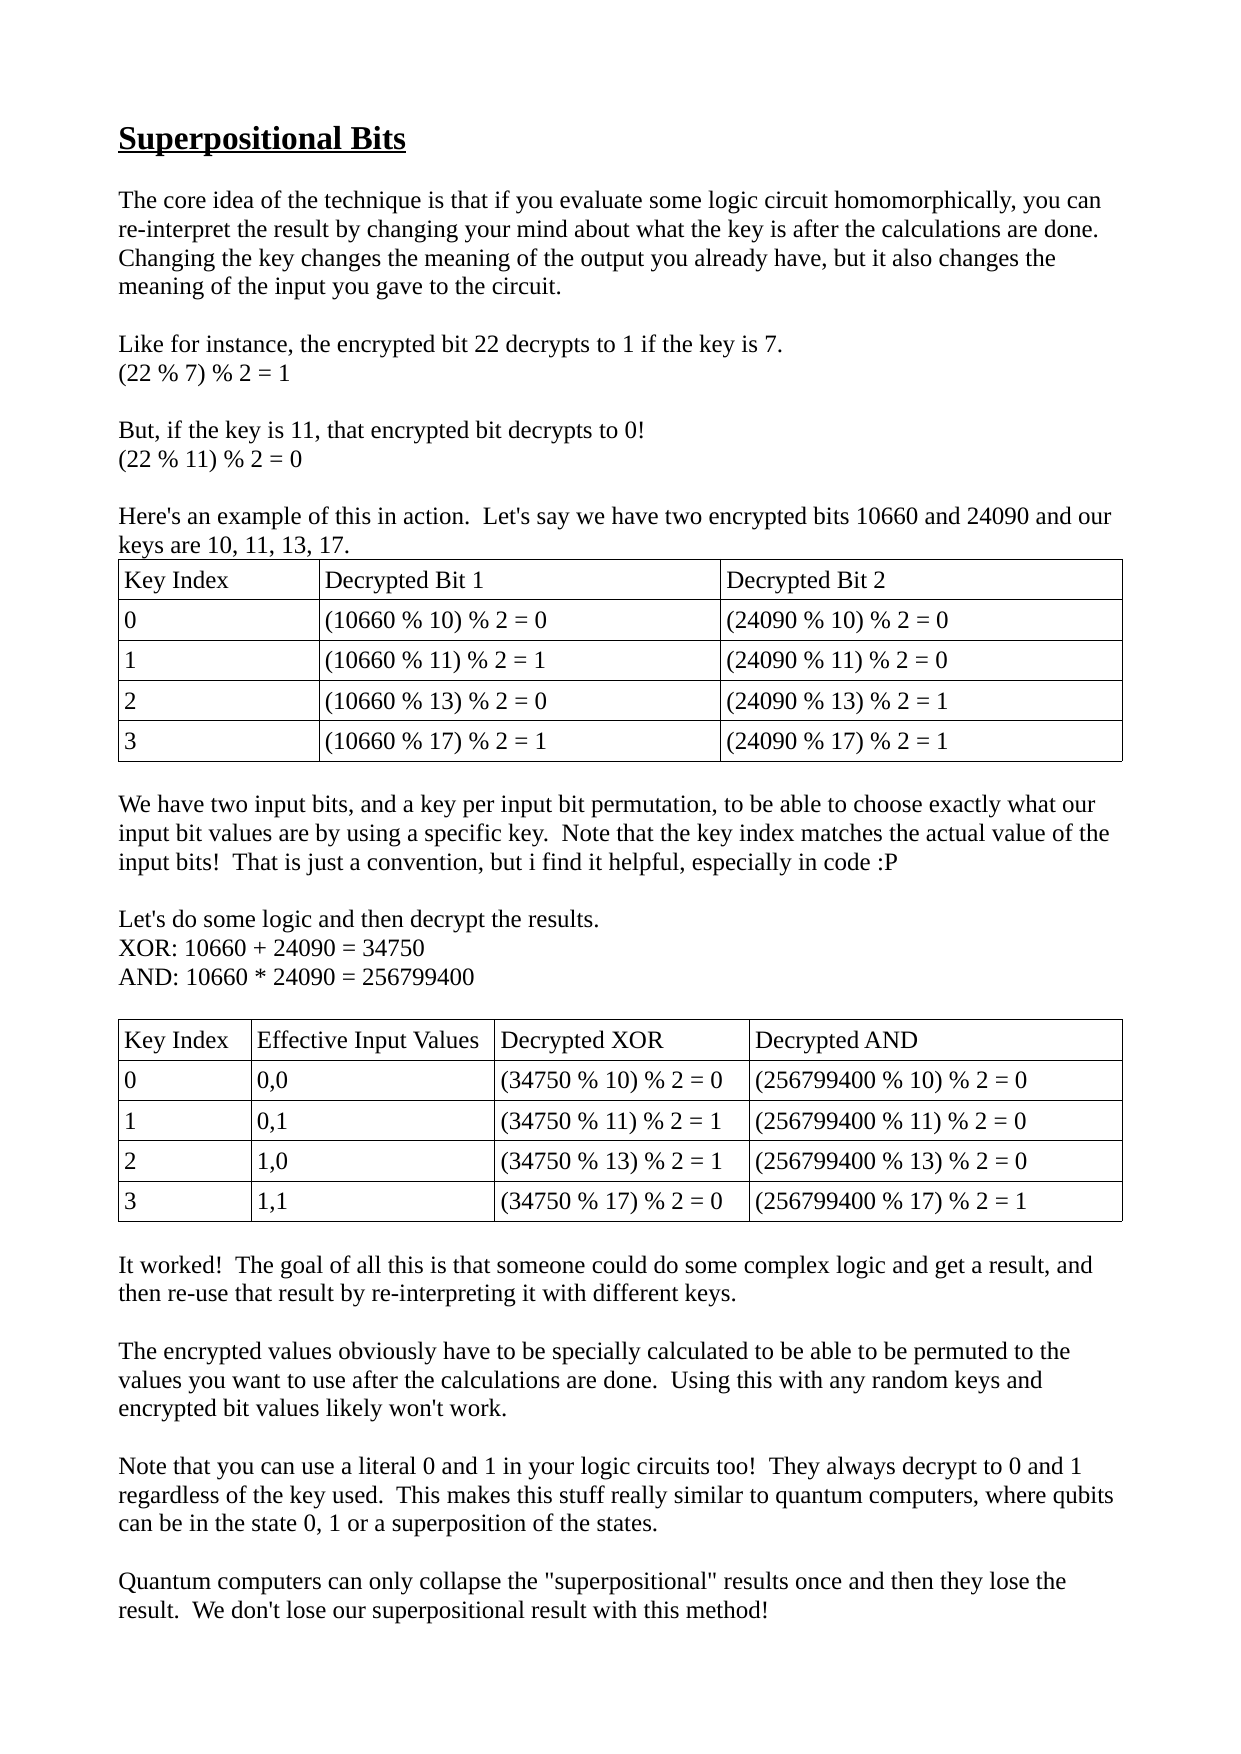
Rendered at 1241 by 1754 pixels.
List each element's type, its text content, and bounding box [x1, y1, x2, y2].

table_cell (256799400 % 17) % 2 = 1 [750, 1182, 1122, 1221]
table_cell (24090 % 17) % 2 = 1 [721, 721, 1122, 761]
text Superpositional Bits [118, 118, 1122, 156]
table_header Key Index [119, 560, 319, 599]
table_header Decrypted Bit 2 [721, 560, 1122, 599]
table_cell 2 [119, 681, 319, 720]
table_cell (256799400 % 10) % 2 = 0 [750, 1061, 1122, 1100]
table_cell 3 [119, 721, 319, 761]
text It worked! The goal of all this is that someone could do some complex logic and get a result, and then re-use that result by re-interpreting it with different keys. [118, 1250, 1122, 1307]
text The core idea of the technique is that if you evaluate some logic circuit homomorphically, you can re-interpret the result by changing your mind about what the key is after the calculations are done. Changing the key changes the meaning of the output you already have, but it also changes the meaning of the input you gave to the circuit. [118, 185, 1122, 300]
table_cell 3 [119, 1182, 251, 1221]
text Let's do some logic and then decrypt the results. [118, 904, 1122, 933]
text Note that you can use a literal 0 and 1 in your logic circuits too! They always decrypt to 0 and 1 regardless of the key used. This makes this stuff really similar to quantum computers, where qubits can be in the state 0, 1 or a superposition of the states. [118, 1451, 1122, 1537]
table_cell 0 [119, 600, 319, 639]
table_cell 0,0 [252, 1061, 494, 1100]
table_cell 0,1 [252, 1101, 494, 1140]
text We have two input bits, and a key per input bit permutation, to be able to choose exactly what our input bit values are by using a specific key. Note that the key index matches the actual value of the input bits! That is just a convention, but i find it helpful, especially in code :P [118, 789, 1122, 876]
table_cell (10660 % 17) % 2 = 1 [320, 721, 720, 761]
table_header Key Index [119, 1020, 251, 1060]
table_cell (10660 % 13) % 2 = 0 [320, 681, 720, 720]
text (22 % 7) % 2 = 1 [118, 358, 1122, 386]
text Here's an example of this in action. Let's say we have two encrypted bits 10660 and 24090 and our keys are 10, 11, 13, 17. [118, 501, 1122, 559]
table_cell 0 [119, 1061, 251, 1100]
table_cell (34750 % 11) % 2 = 1 [495, 1101, 749, 1140]
table_cell 1,0 [252, 1141, 494, 1181]
table_header Decrypted AND [750, 1020, 1122, 1060]
table_cell (256799400 % 13) % 2 = 0 [750, 1141, 1122, 1181]
text The encrypted values obviously have to be specially calculated to be able to be permuted to the values you want to use after the calculations are done. Using this with any random keys and encrypted bit values likely won't work. [118, 1336, 1122, 1422]
text AND: 10660 * 24090 = 256799400 [118, 962, 1122, 991]
table_cell 2 [119, 1141, 251, 1181]
text XOR: 10660 + 24090 = 34750 [118, 933, 1122, 962]
table_cell (34750 % 10) % 2 = 0 [495, 1061, 749, 1100]
table_cell (24090 % 10) % 2 = 0 [721, 600, 1122, 639]
table_header Decrypted XOR [495, 1020, 749, 1060]
table_cell (34750 % 17) % 2 = 0 [495, 1182, 749, 1221]
text But, if the key is 11, that encrypted bit decrypts to 0! [118, 415, 1122, 444]
table_cell 1,1 [252, 1182, 494, 1221]
text Like for instance, the encrypted bit 22 decrypts to 1 if the key is 7. [118, 329, 1122, 358]
table_cell (24090 % 11) % 2 = 0 [721, 641, 1122, 680]
table_cell 1 [119, 641, 319, 680]
table_header Effective Input Values [252, 1020, 494, 1060]
table_cell (34750 % 13) % 2 = 1 [495, 1141, 749, 1181]
table_cell (10660 % 10) % 2 = 0 [320, 600, 720, 639]
text Quantum computers can only collapse the "superpositional" results once and then they lose the result. We don't lose our superpositional result with this method! [118, 1566, 1122, 1623]
text (22 % 11) % 2 = 0 [118, 444, 1122, 473]
table_header Decrypted Bit 1 [320, 560, 720, 599]
table_cell (10660 % 11) % 2 = 1 [320, 641, 720, 680]
table_cell (24090 % 13) % 2 = 1 [721, 681, 1122, 720]
table_cell (256799400 % 11) % 2 = 0 [750, 1101, 1122, 1140]
table_cell 1 [119, 1101, 251, 1140]
